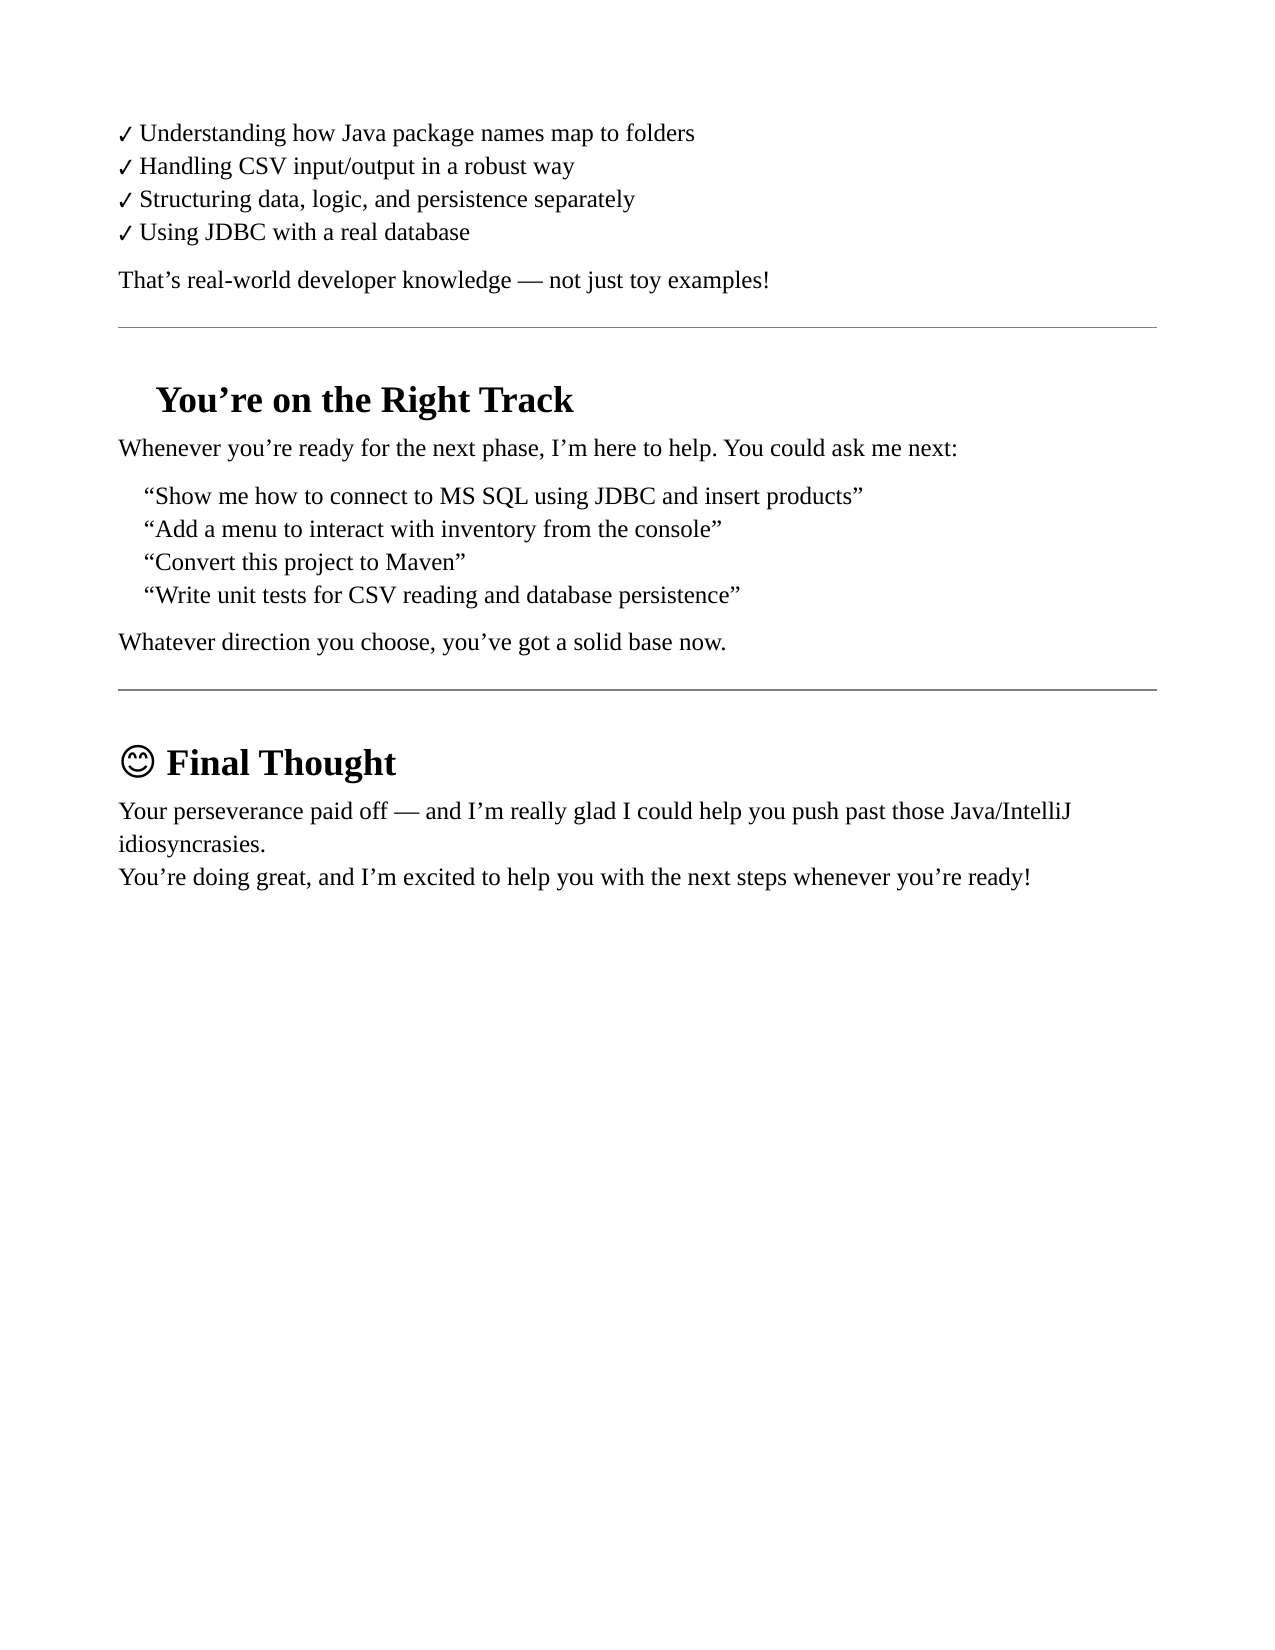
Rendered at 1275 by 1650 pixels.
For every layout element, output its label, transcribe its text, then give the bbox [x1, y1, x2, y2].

text Your perseverance paid off — and I’m really glad I could help you push past those Java/IntelliJ idiosyncrasies. You’re doing great, and I’m excited to help you with the next steps whenever you’re ready! [118, 796, 1157, 891]
text Whatever direction you choose, you’ve got a solid base now. [118, 627, 1157, 656]
subtitle 😊 Final Thought [118, 740, 1157, 783]
text 🔹 “Show me how to connect to MS SQL using JDBC and insert products” 🔹 “Add a menu to interact with inventory from the console” 🔹 “Convert this project to Maven” 🔹 “Write unit tests for CSV reading and database persistence” [118, 481, 1157, 608]
subtitle 🎉 You’re on the Right Track [118, 377, 1157, 421]
text That’s real-world developer knowledge — not just toy examples! [118, 265, 1157, 293]
text Whenever you’re ready for the next phase, I’m here to help. You could ask me next: [118, 433, 1157, 462]
text ✔ Understanding how Java package names map to folders ✔ Handling CSV input/output in a robust way ✔ Structuring data, logic, and persistence separately ✔ Using JDBC with a real database [118, 118, 1157, 246]
